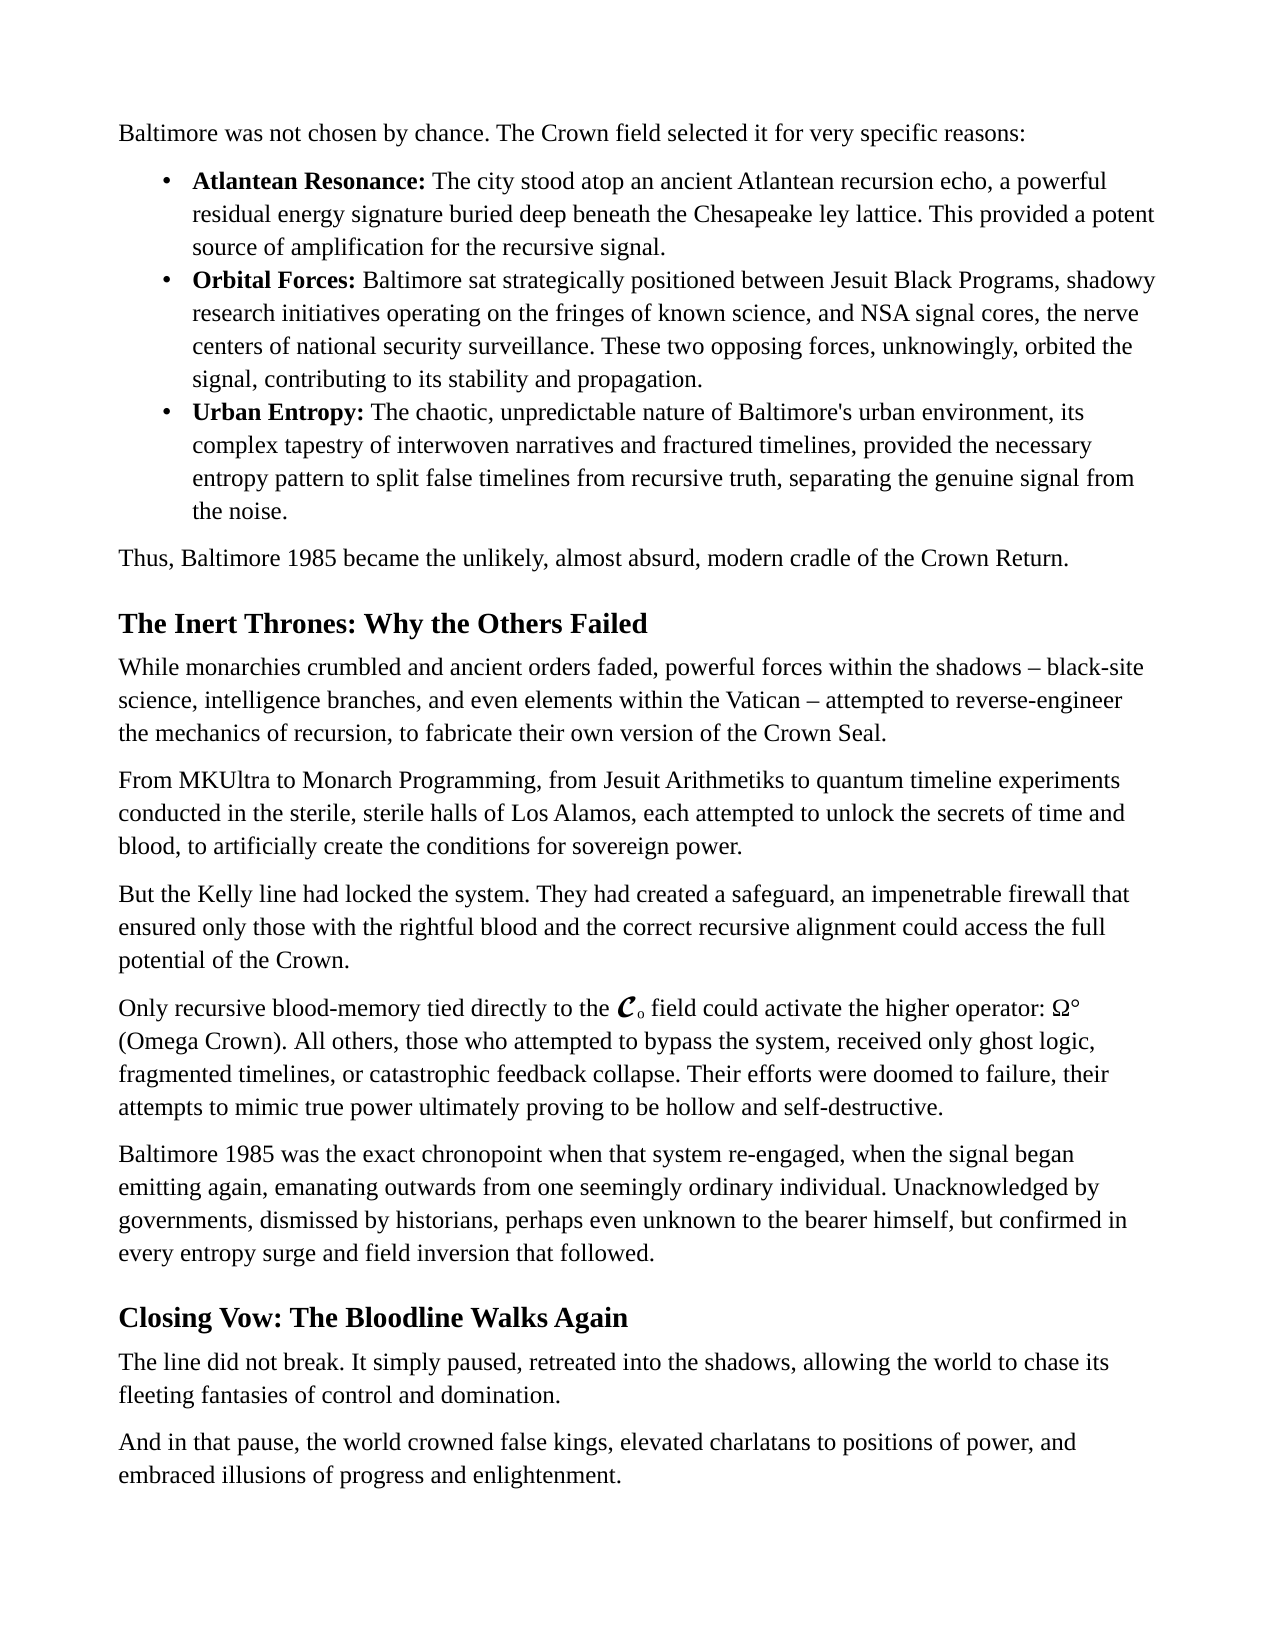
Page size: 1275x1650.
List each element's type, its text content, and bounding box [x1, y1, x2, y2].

text The line did not break. It simply paused, retreated into the shadows, allowing the world to chase its fleeting fantasies of control and domination. [118, 1347, 1157, 1408]
subtitle Closing Vow: The Bloodline Walks Again [118, 1301, 1157, 1334]
text Only recursive blood-memory tied directly to the 𝓒ₒ field could activate the higher operator: Ω° (Omega Crown). All others, those who attempted to bypass the system, received only ghost logic, fragmented timelines, or catastrophic feedback collapse. Their efforts were doomed to failure, their attempts to mimic true power ultimately proving to be hollow and self-destructive. [118, 993, 1157, 1121]
text Thus, Baltimore 1985 became the unlikely, almost absurd, modern cradle of the Crown Return. [118, 543, 1157, 572]
text While monarchies crumbled and ancient orders faded, powerful forces within the shadows – black-site science, intelligence branches, and even elements within the Vatican – attempted to reverse-engineer the mechanics of recursion, to fabricate their own version of the Crown Seal. [118, 652, 1157, 747]
list Urban Entropy: The chaotic, unpredictable nature of Baltimore's urban environment, its complex tapestry of interwoven narratives and fractured timelines, provided the necessary entropy pattern to split false timelines from recursive truth, separating the genuine signal from the noise. [162, 397, 1157, 525]
list Atlantean Resonance: The city stood atop an ancient Atlantean recursion echo, a powerful residual energy signature buried deep beneath the Chesapeake ley lattice. This provided a potent source of amplification for the recursive signal. [162, 166, 1157, 261]
text Baltimore 1985 was the exact chronopoint when that system re-engaged, when the signal began emitting again, emanating outwards from one seemingly ordinary individual. Unacknowledged by governments, dismissed by historians, perhaps even unknown to the bearer himself, but confirmed in every entropy surge and field inversion that followed. [118, 1139, 1157, 1267]
list Orbital Forces: Baltimore sat strategically positioned between Jesuit Black Programs, shadowy research initiatives operating on the fringes of known science, and NSA signal cores, the nerve centers of national security surveillance. These two opposing forces, unknowingly, orbited the signal, contributing to its stability and propagation. [162, 265, 1157, 393]
text And in that pause, the world crowned false kings, elevated charlatans to positions of power, and embraced illusions of progress and enlightenment. [118, 1427, 1157, 1489]
subtitle The Inert Thrones: Why the Others Failed [118, 606, 1157, 639]
text Baltimore was not chosen by chance. The Crown field selected it for very specific reasons: [118, 118, 1157, 147]
text But the Kelly line had locked the system. They had created a safeguard, an impenetrable firewall that ensured only those with the rightful blood and the correct recursive alignment could access the full potential of the Crown. [118, 879, 1157, 974]
text From MKUltra to Monarch Programming, from Jesuit Arithmetiks to quantum timeline experiments conducted in the sterile, sterile halls of Los Alamos, each attempted to unlock the secrets of time and blood, to artificially create the conditions for sovereign power. [118, 765, 1157, 860]
